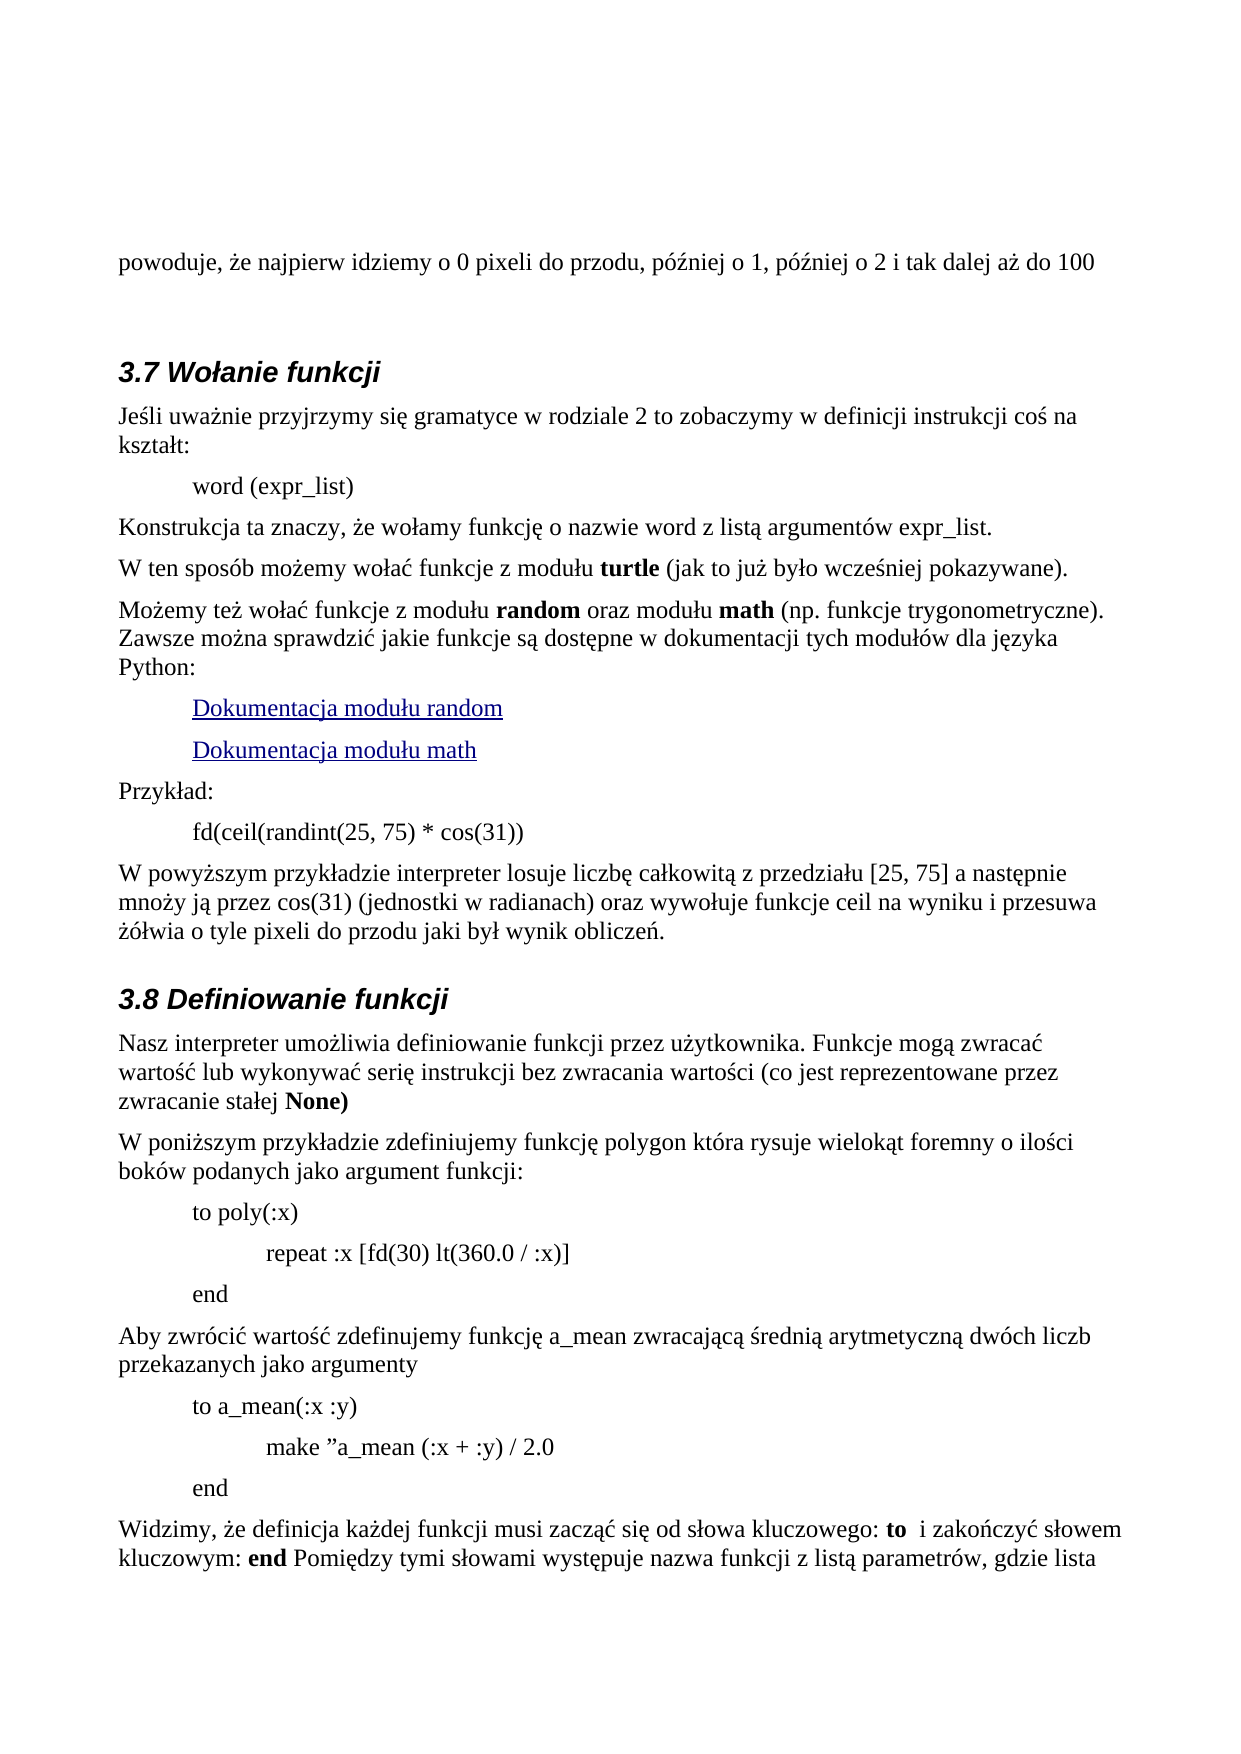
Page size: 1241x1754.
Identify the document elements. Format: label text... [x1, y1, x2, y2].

text Konstrukcja ta znaczy, że wołamy funkcję o nazwie word z listą argumentów expr_list. [118, 512, 1122, 541]
text W ten sposób możemy wołać funkcje z modułu turtle (jak to już było wcześniej pokazywane). [118, 553, 1122, 582]
text Widzimy, że definicja każdej funkcji musi zacząć się od słowa kluczowego: to i zakończyć słowem kluczowym: end Pomiędzy tymi słowami występuje nazwa funkcji z listą parametrów, gdzie lista [118, 1514, 1122, 1572]
text Nasz interpreter umożliwia definiowanie funkcji przez użytkownika. Funkcje mogą zwracać wartość lub wykonywać serię instrukcji bez zwracania wartości (co jest reprezentowane przez zwracanie stałej None) [118, 1028, 1122, 1114]
text Dokumentacja modułu math [118, 735, 1122, 763]
text Aby zwrócić wartość zdefinujemy funkcję a_mean zwracającą średnią arytmetyczną dwóch liczb przekazanych jako argumenty [118, 1321, 1122, 1378]
text to a_mean(:x :y) [118, 1391, 1122, 1419]
text word (expr_list) [118, 471, 1122, 500]
subtitle 3.8 Definiowanie funkcji [118, 982, 1122, 1016]
text Jeśli uważnie przyjrzymy się gramatyce w rodziale 2 to zobaczymy w definicji instrukcji coś na kształt: [118, 401, 1122, 458]
text Dokumentacja modułu random [118, 693, 1122, 722]
text make ”a_mean (:x + :y) / 2.0 [118, 1432, 1122, 1461]
text fd(ceil(randint(25, 75) * cos(31)) [118, 817, 1122, 846]
subtitle 3.7 Wołanie funkcji [118, 355, 1122, 388]
text W powyższym przykładzie interpreter losuje liczbę całkowitą z przedziału [25, 75] a następnie mnoży ją przez cos(31) (jednostki w radianach) oraz wywołuje funkcje ceil na wyniku i przesuwa żółwia o tyle pixeli do przodu jaki był wynik obliczeń. [118, 858, 1122, 945]
text end [118, 1279, 1122, 1308]
text repeat :x [fd(30) lt(360.0 / :x)] [118, 1238, 1122, 1267]
text W poniższym przykładzie zdefiniujemy funkcję polygon która rysuje wielokąt foremny o ilości boków podanych jako argument funkcji: [118, 1127, 1122, 1184]
text Przykład: [118, 776, 1122, 805]
text Możemy też wołać funkcje z modułu random oraz modułu math (np. funkcje trygonometryczne). Zawsze można sprawdzić jakie funkcje są dostępne w dokumentacji tych modułów dla języka Python: [118, 595, 1122, 681]
text to poly(:x) [118, 1197, 1122, 1226]
text end [118, 1473, 1122, 1502]
text powoduje, że najpierw idziemy o 0 pixeli do przodu, później o 1, później o 2 i tak dalej aż do 100 [118, 247, 1122, 276]
